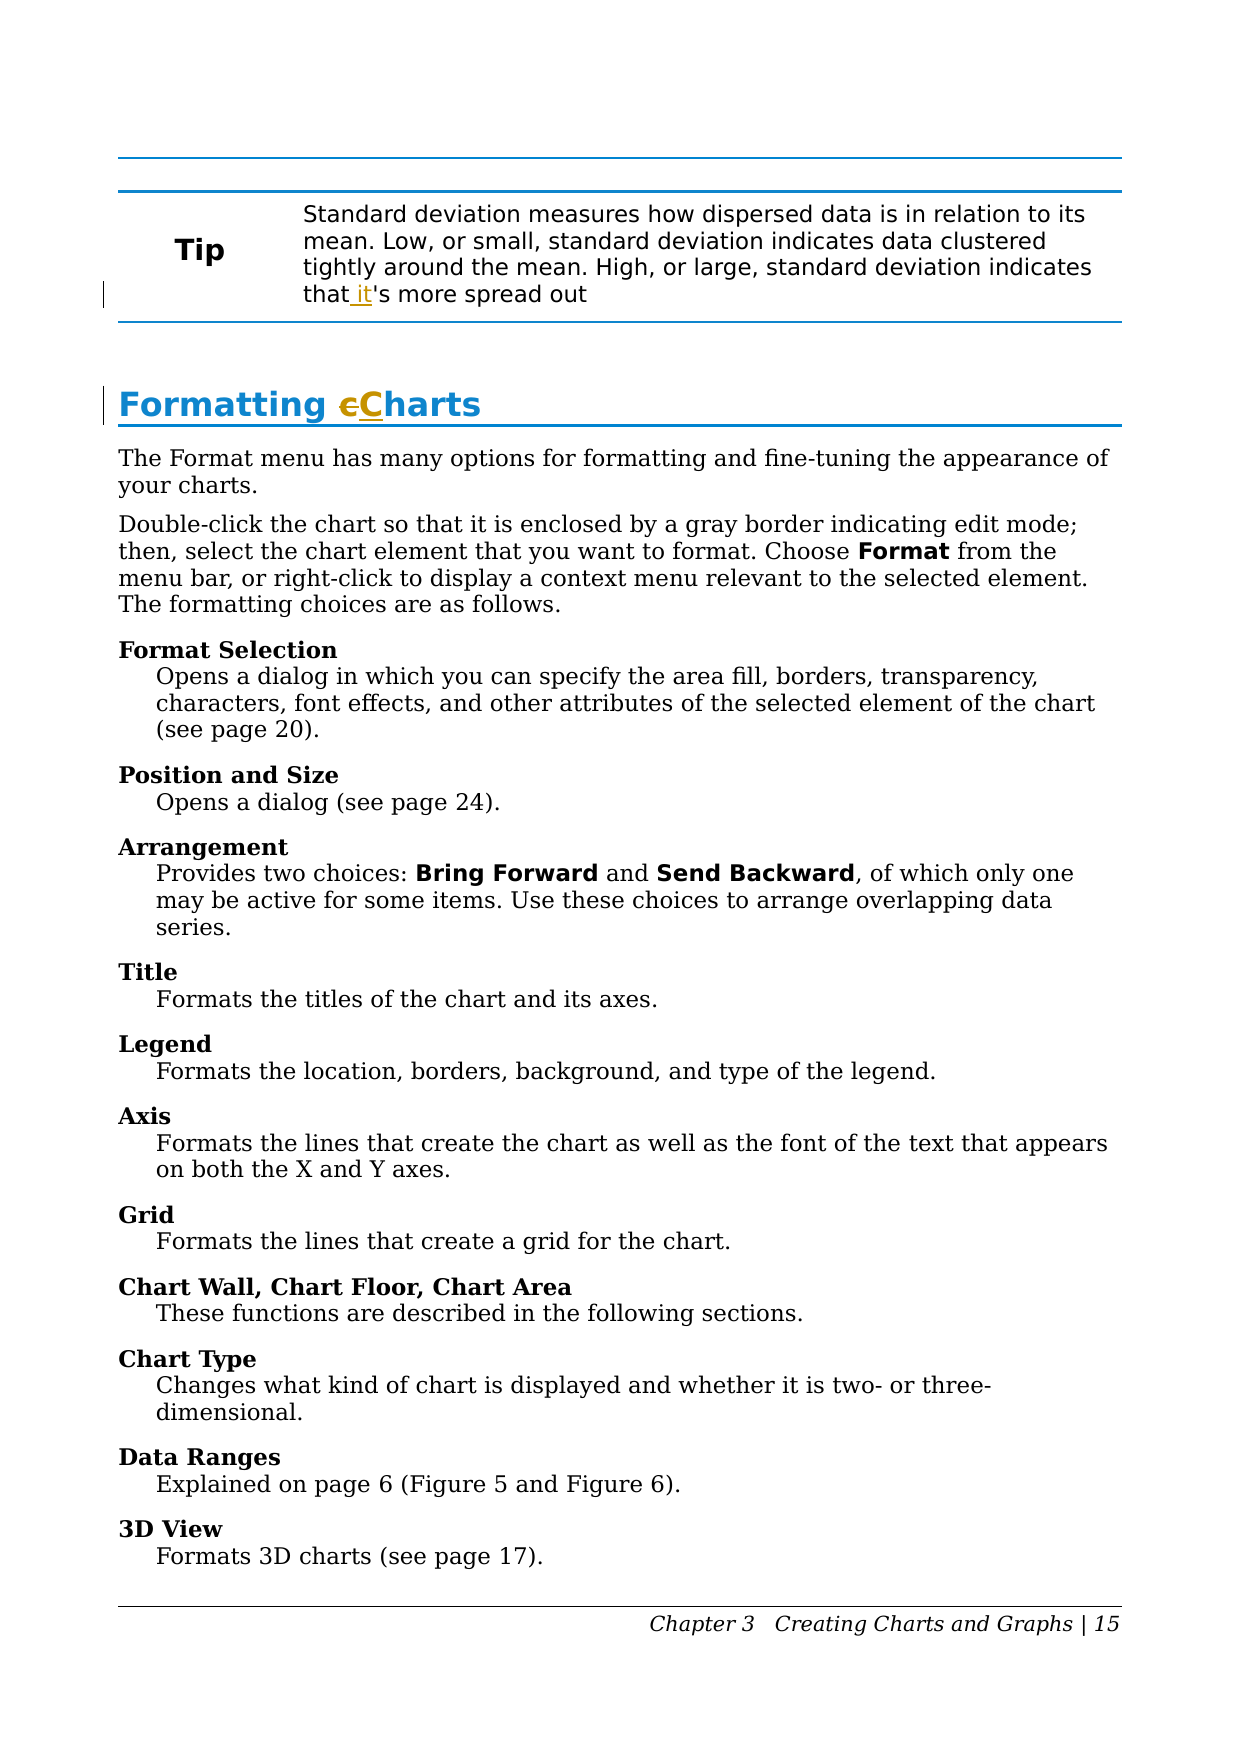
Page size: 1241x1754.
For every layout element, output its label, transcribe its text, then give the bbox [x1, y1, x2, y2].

text These functions are described in the following sections. [156, 1301, 1122, 1327]
text Axis [118, 1103, 1122, 1130]
text Formats the lines that create a grid for the chart. [156, 1228, 1122, 1255]
text Title [118, 959, 1122, 986]
text Explained on page 6 (Figure 5 and Figure 6). [156, 1471, 1122, 1498]
table_header Standard deviation measures how dispersed data is in relation to its mean. Low, or small, standard deviation indicates data clustered tightly around the mean. High, or large, standard deviation indicates that it's more spread out [281, 193, 1122, 321]
text Formats the lines that create the chart as well as the font of the text that appears on both the X and Y axes. [156, 1130, 1122, 1183]
table_header Tip [118, 193, 281, 321]
text Format Selection [118, 636, 1122, 663]
text Data Ranges [118, 1444, 1122, 1471]
text The Format menu has many options for formatting and fine-tuning the appearance of your charts. [118, 446, 1122, 499]
text Provides two choices: Bring Forward and Send Backward, of which only one may be active for some items. Use these choices to arrange overlapping data series. [156, 861, 1122, 941]
text Chart Type [118, 1346, 1122, 1372]
text Opens a dialog in which you can specify the area fill, borders, transparency, characters, font effects, and other attributes of the selected element of the chart (see page 20). [156, 663, 1122, 743]
text Opens a dialog (see page 24). [156, 789, 1122, 815]
text Formats the titles of the chart and its axes. [156, 986, 1122, 1013]
subtitle Formatting Charts [118, 386, 1122, 424]
text Chart Wall, Chart Floor, Chart Area [118, 1274, 1122, 1301]
text Arrangement [118, 834, 1122, 861]
text Changes what kind of chart is displayed and whether it is two- or three-dimensional. [156, 1372, 1122, 1426]
text Legend [118, 1031, 1122, 1058]
text Position and Size [118, 762, 1122, 789]
text Formats 3D charts (see page 17). [156, 1543, 1122, 1570]
text 3D View [118, 1516, 1122, 1543]
text Grid [118, 1202, 1122, 1228]
text Double-click the chart so that it is enclosed by a gray border indicating edit mode; then, select the chart element that you want to format. Choose Format from the menu bar, or right-click to display a context menu relevant to the selected element. The formatting choices are as follows. [118, 511, 1122, 618]
text Formats the location, borders, background, and type of the legend. [156, 1058, 1122, 1084]
